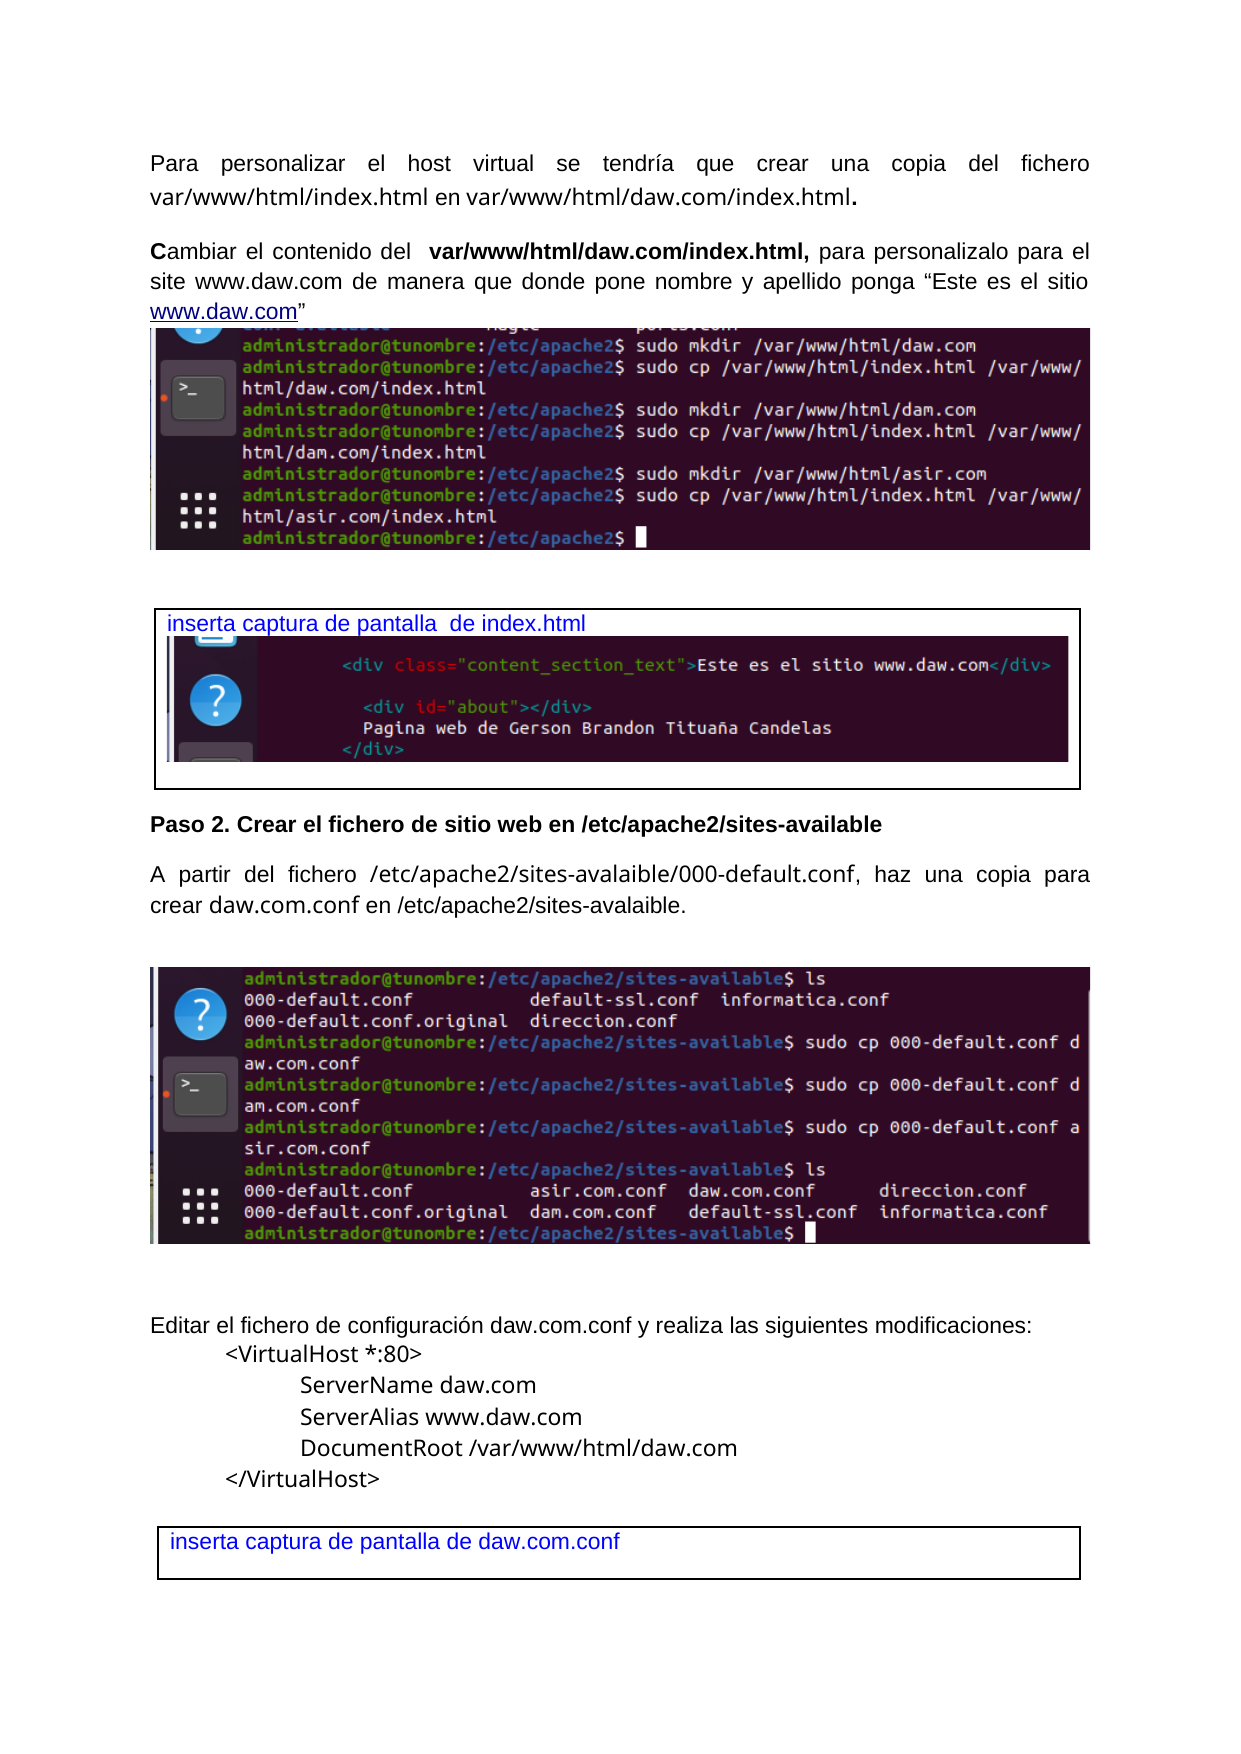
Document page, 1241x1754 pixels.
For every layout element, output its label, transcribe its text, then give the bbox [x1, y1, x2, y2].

text Para personalizar el host virtual se tendría que crear una copia del fichero var/www/html/index.html en var/www/html/daw.com/index.html. [150, 150, 1090, 212]
text Paso 2. Crear el fichero de sitio web en /etc/apache2/sites-available [150, 811, 1090, 837]
text ServerName daw.com [300, 1369, 1090, 1401]
table_header inserta captura de pantalla de daw.com.conf [159, 1528, 1079, 1578]
text A partir del fichero /etc/apache2/sites-avalaible/000-default.conf, haz una copia para crear daw.com.conf en /etc/apache2/sites-avalaible. [150, 858, 1090, 920]
picture [150, 967, 1091, 1244]
text </VirtualHost> [225, 1463, 1090, 1494]
text Cambiar el contenido del var/www/html/daw.com/index.html, para personalizalo para el site www.daw.com de manera que donde pone nombre y apellido ponga “Este es el sitio www.daw.com” [150, 238, 1090, 324]
picture [166, 636, 1069, 762]
table_header inserta captura de pantalla de index.html [156, 610, 1079, 788]
text ServerAlias www.daw.com [300, 1401, 1090, 1432]
text <VirtualHost *:80> [225, 1338, 1090, 1369]
text Editar el fichero de configuración daw.com.conf y realiza las siguientes modificaciones: [150, 1312, 1090, 1338]
picture [150, 328, 1091, 550]
text DocumentRoot /var/www/html/daw.com [300, 1432, 1090, 1463]
